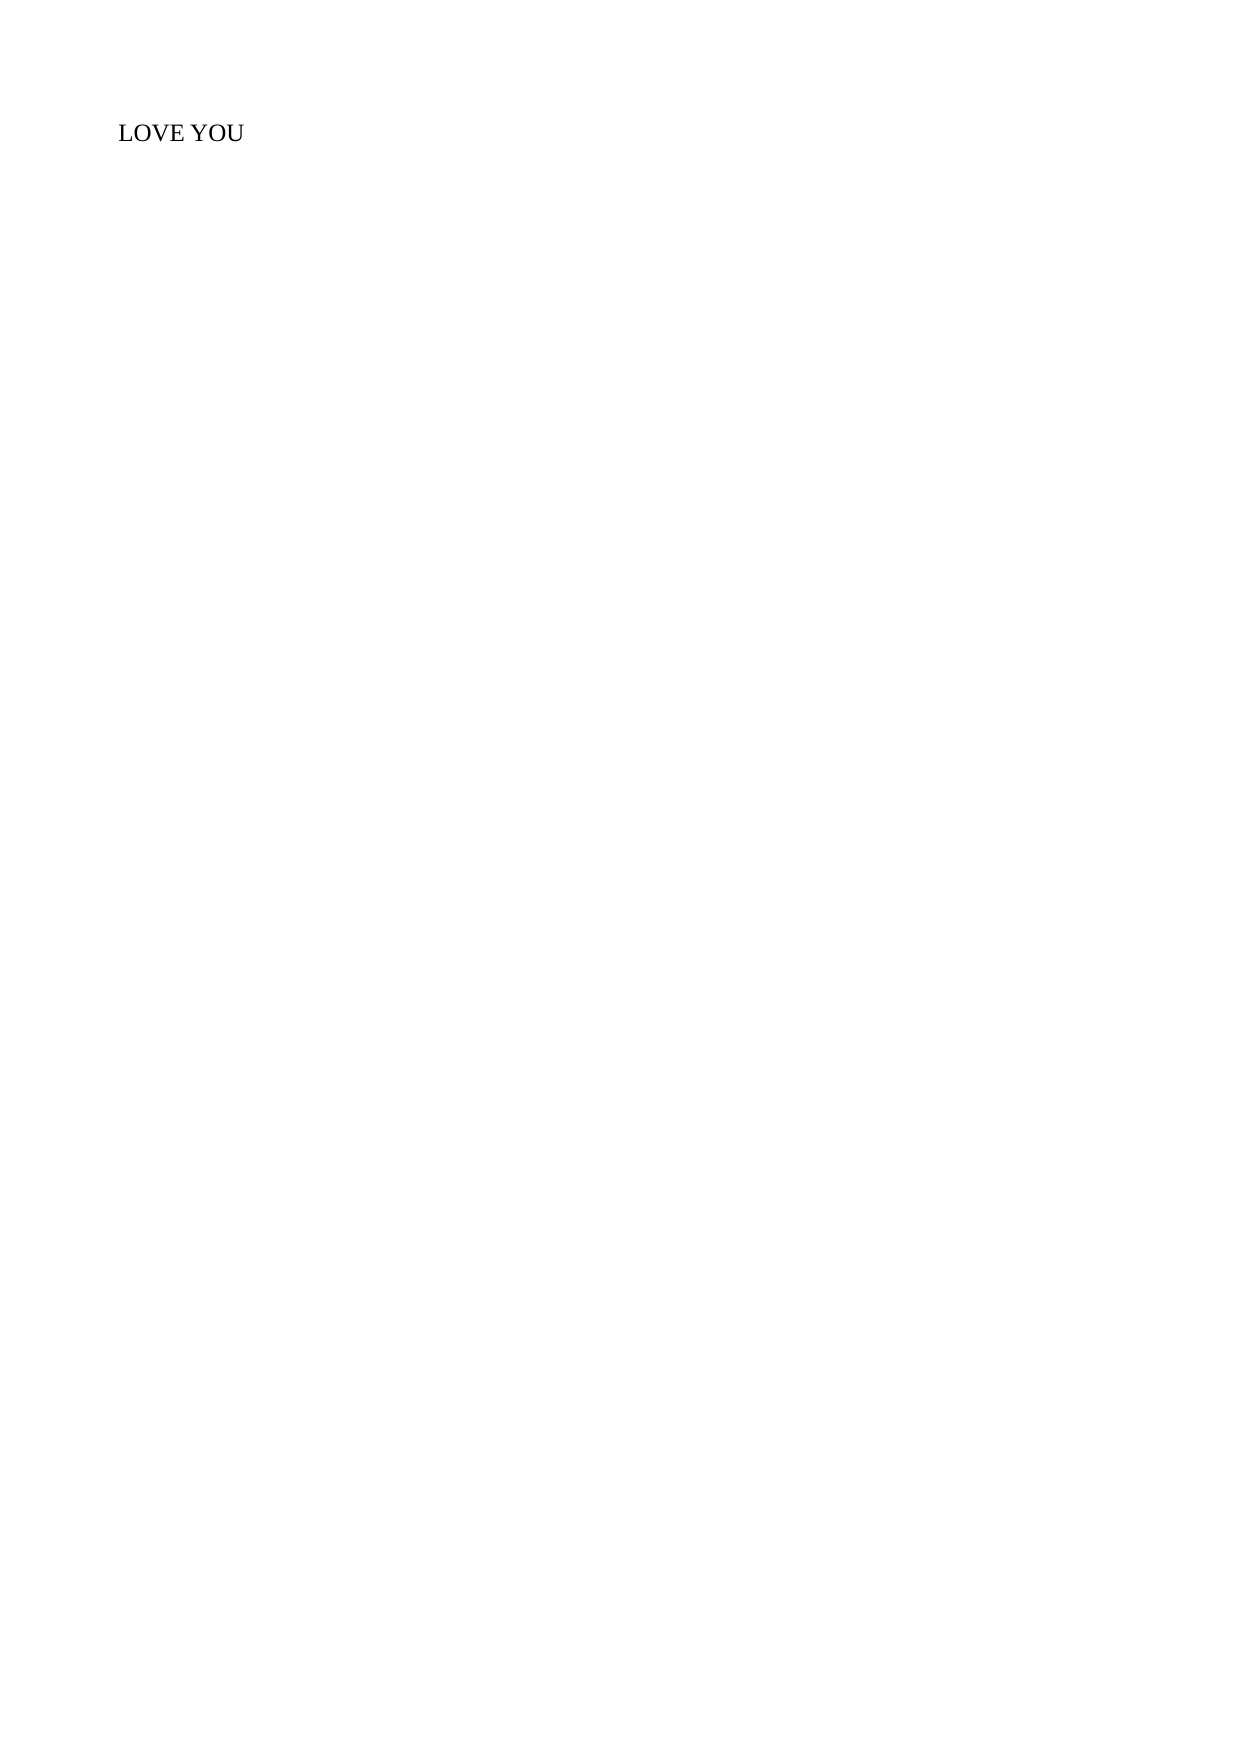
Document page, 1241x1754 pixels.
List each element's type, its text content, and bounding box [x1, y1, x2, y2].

text LOVE YOU [118, 118, 1122, 147]
